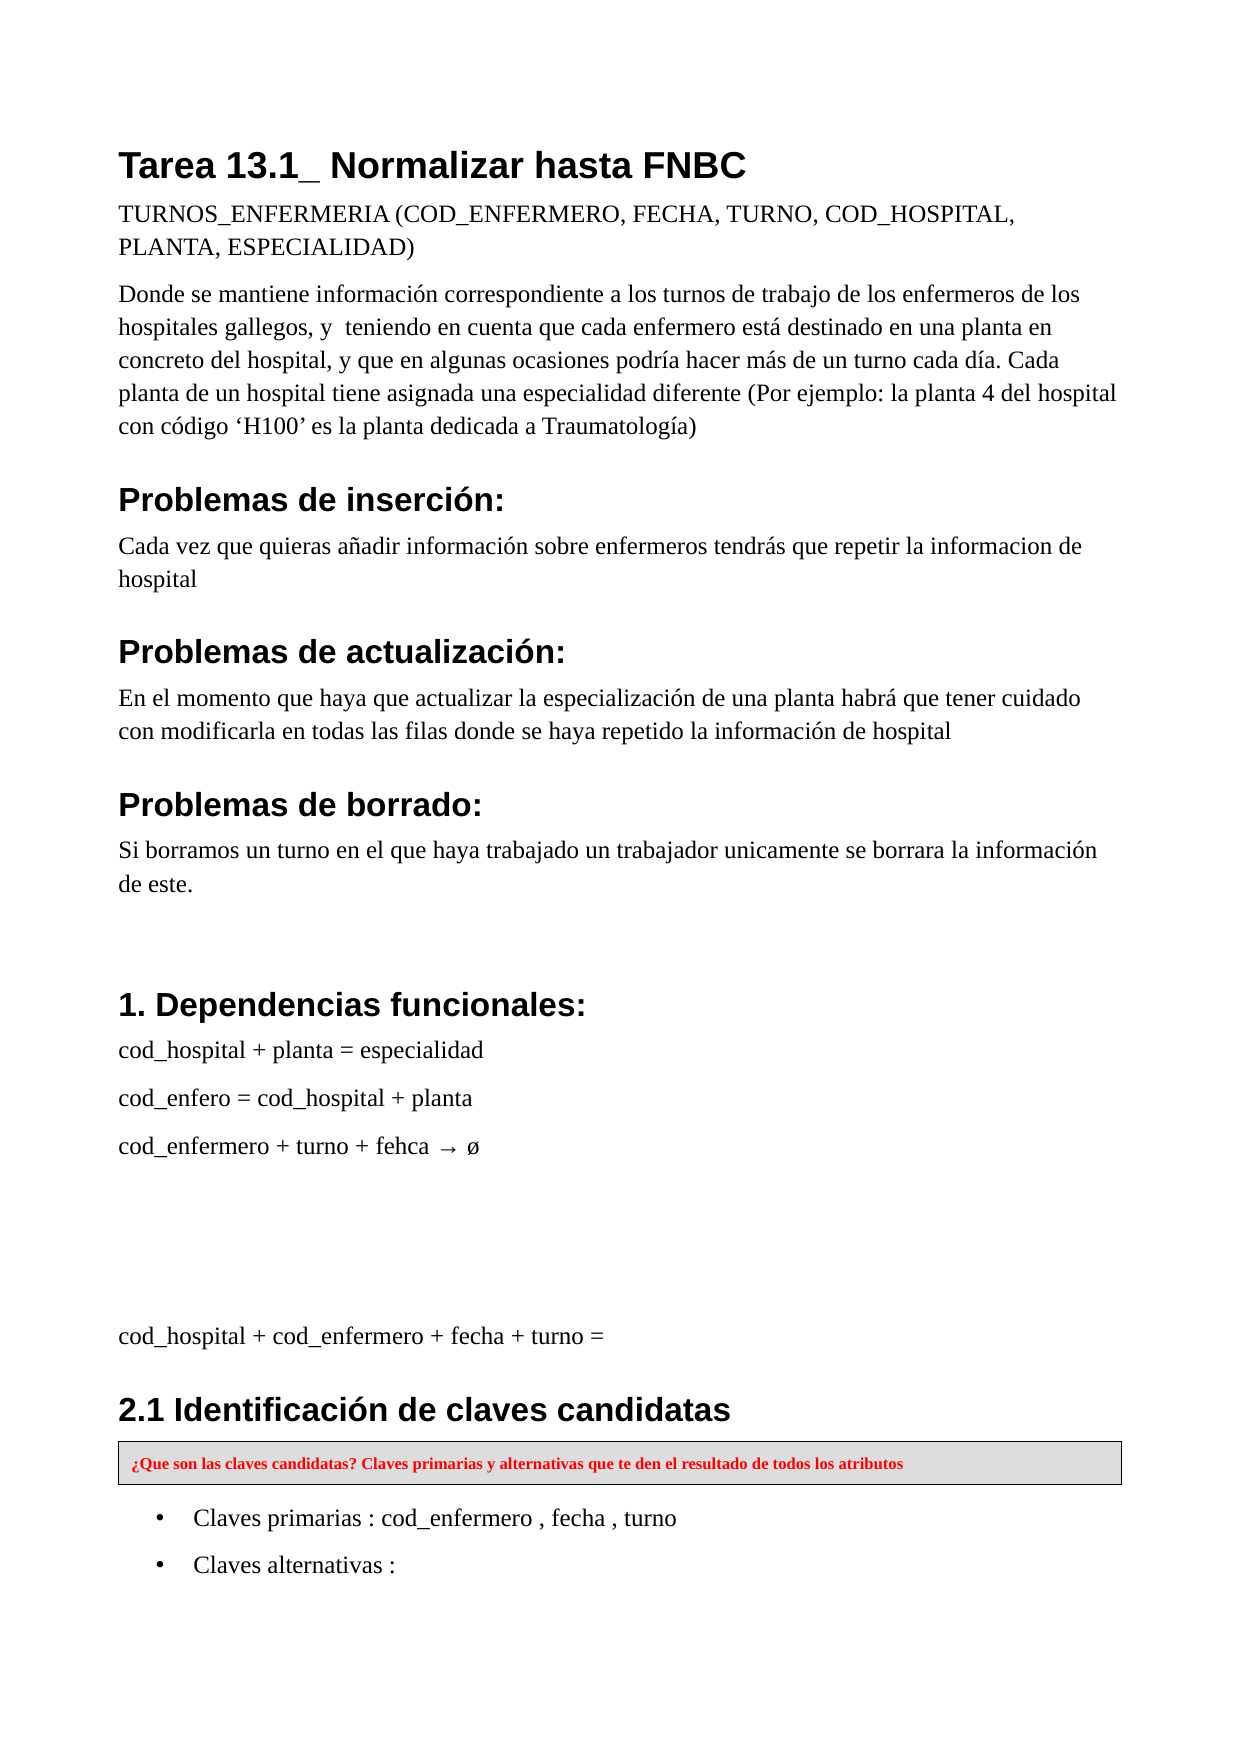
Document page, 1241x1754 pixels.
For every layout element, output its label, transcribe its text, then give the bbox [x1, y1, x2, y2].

text cod_hospital + planta = especialidad [118, 1036, 1122, 1064]
subtitle 2.1 Identificación de claves candidatas [118, 1390, 1122, 1428]
text cod_enfermero + turno + fehca → ø [118, 1131, 1122, 1159]
text En el momento que haya que actualizar la especialización de una planta habrá que tener cuidado con modificarla en todas las filas donde se haya repetido la información de hospital [118, 683, 1122, 745]
list Claves primarias : cod_enfermero , fecha , turno [156, 1503, 1122, 1532]
text ¿Que son las claves candidatas? Claves primarias y alternativas que te den el resultado de todos los atributos [119, 1442, 1121, 1484]
list Claves alternativas : [156, 1550, 1122, 1579]
text Si borramos un turno en el que haya trabajado un trabajador unicamente se borrara la información de este. [118, 836, 1122, 897]
text TURNOS_ENFERMERIA (COD_ENFERMERO, FECHA, TURNO, COD_HOSPITAL, PLANTA, ESPECIALIDAD) [118, 199, 1122, 261]
subtitle Tarea 13.1_ Normalizar hasta FNBC [118, 143, 1122, 186]
text Cada vez que quieras añadir información sobre enfermeros tendrás que repetir la informacion de hospital [118, 531, 1122, 593]
text Donde se mantiene información correspondiente a los turnos de trabajo de los enfermeros de los hospitales gallegos, y teniendo en cuenta que cada enfermero está destinado en una planta en concreto del hospital, y que en algunas ocasiones podría hacer más de un turno cada día. Cada planta de un hospital tiene asignada una especialidad diferente (Por ejemplo: la planta 4 del hospital con código ‘H100’ es la planta dedicada a Traumatología) [118, 279, 1122, 440]
subtitle Problemas de actualización: [118, 632, 1122, 671]
text cod_hospital + cod_enfermero + fecha + turno = [118, 1321, 1122, 1350]
subtitle Problemas de borrado: [118, 785, 1122, 823]
subtitle 1. Dependencias funcionales: [118, 985, 1122, 1023]
text cod_enfero = cod_hospital + planta [118, 1083, 1122, 1112]
subtitle Problemas de inserción: [118, 480, 1122, 518]
